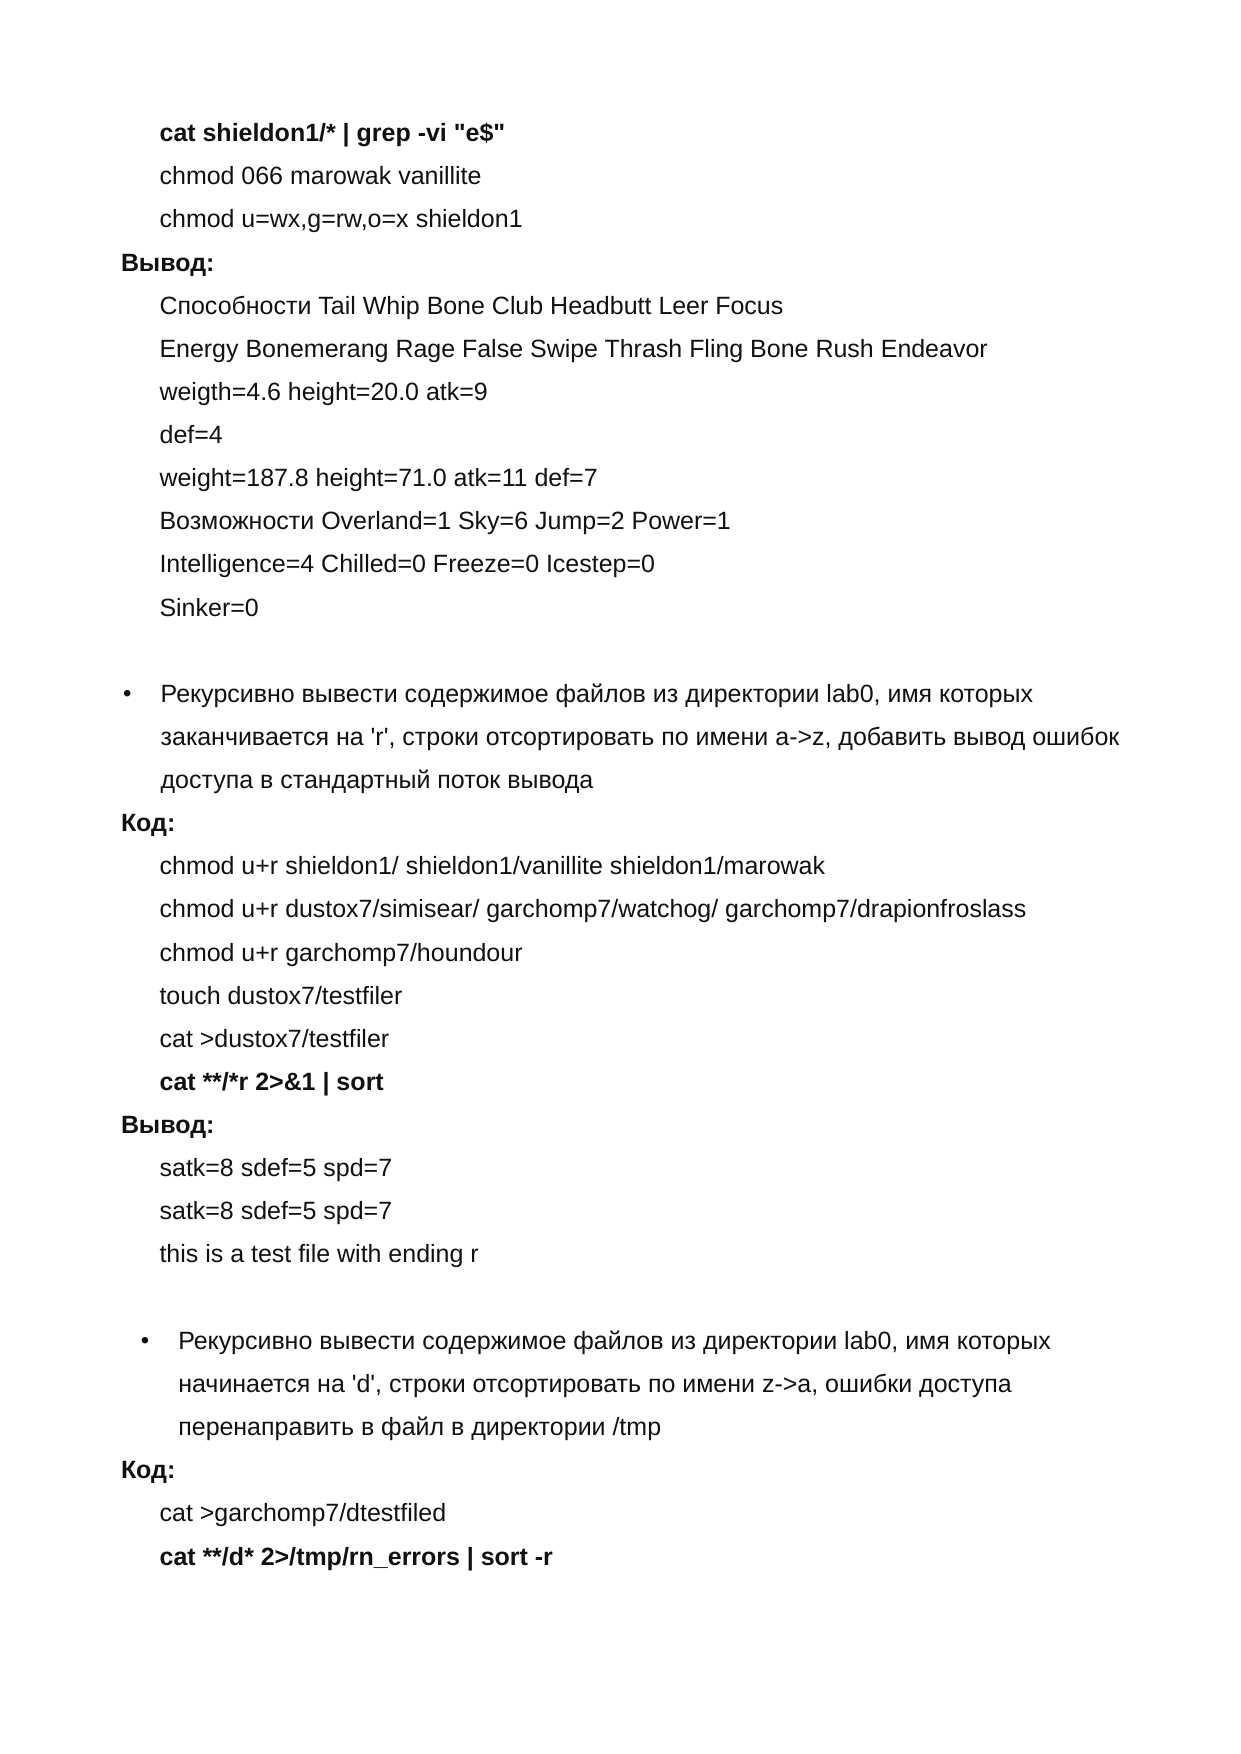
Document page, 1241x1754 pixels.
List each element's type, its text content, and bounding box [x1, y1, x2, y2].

text satk=8 sdef=5 spd=7 [85, 1196, 1129, 1225]
text cat shieldon1/* | grep -vi "e$" [85, 118, 1129, 147]
text Код: [85, 1455, 1129, 1484]
text weigth=4.6 height=20.0 atk=9 [85, 377, 1129, 406]
text chmod u+r shieldon1/ shieldon1/vanillite shieldon1/marowak [85, 851, 1129, 880]
text Возможности Overland=1 Sky=6 Jump=2 Power=1 [85, 506, 1129, 535]
text Способности Tail Whip Bone Club Headbutt Leer Focus [85, 291, 1129, 319]
text this is a test file with ending r [85, 1239, 1129, 1268]
text Sinker=0 [85, 592, 1129, 621]
text chmod 066 marowak vanillite [85, 161, 1129, 190]
text Вывод: [85, 247, 1129, 276]
text cat **/*r 2>&1 | sort [85, 1067, 1129, 1096]
text chmod u+r dustox7/simisear/ garchomp7/watchog/ garchomp7/drapionfroslass [85, 894, 1129, 923]
text Код: [85, 808, 1129, 837]
text cat >garchomp7/dtestfiled [85, 1498, 1129, 1527]
text satk=8 sdef=5 spd=7 [85, 1153, 1129, 1182]
list Рекурсивно вывести содержимое файлов из директории lab0, имя которых начинается на 'd', строки отсортировать по имени z->a, ошибки доступа перенаправить в файл в директории /tmp [141, 1326, 1123, 1441]
text weight=187.8 height=71.0 atk=11 def=7 [85, 463, 1129, 492]
text chmod u+r garchomp7/houndour [85, 938, 1129, 966]
text Intelligence=4 Chilled=0 Freeze=0 Icestep=0 [85, 549, 1129, 578]
text touch dustox7/testfiler [85, 981, 1129, 1009]
text def=4 [85, 420, 1129, 449]
text Energy Bonemerang Rage False Swipe Thrash Fling Bone Rush Endeavor [85, 334, 1129, 362]
text Вывод: [85, 1110, 1129, 1139]
text cat **/d* 2>/tmp/rn_errors | sort -r [85, 1541, 1129, 1570]
list Рекурсивно вывести содержимое файлов из директории lab0, имя которых заканчивается на 'r', строки отсортировать по имени a->z, добавить вывод ошибок доступа в стандартный поток вывода [123, 679, 1123, 794]
text cat >dustox7/testfiler [85, 1024, 1129, 1053]
text chmod u=wx,g=rw,o=x shieldon1 [85, 204, 1129, 233]
